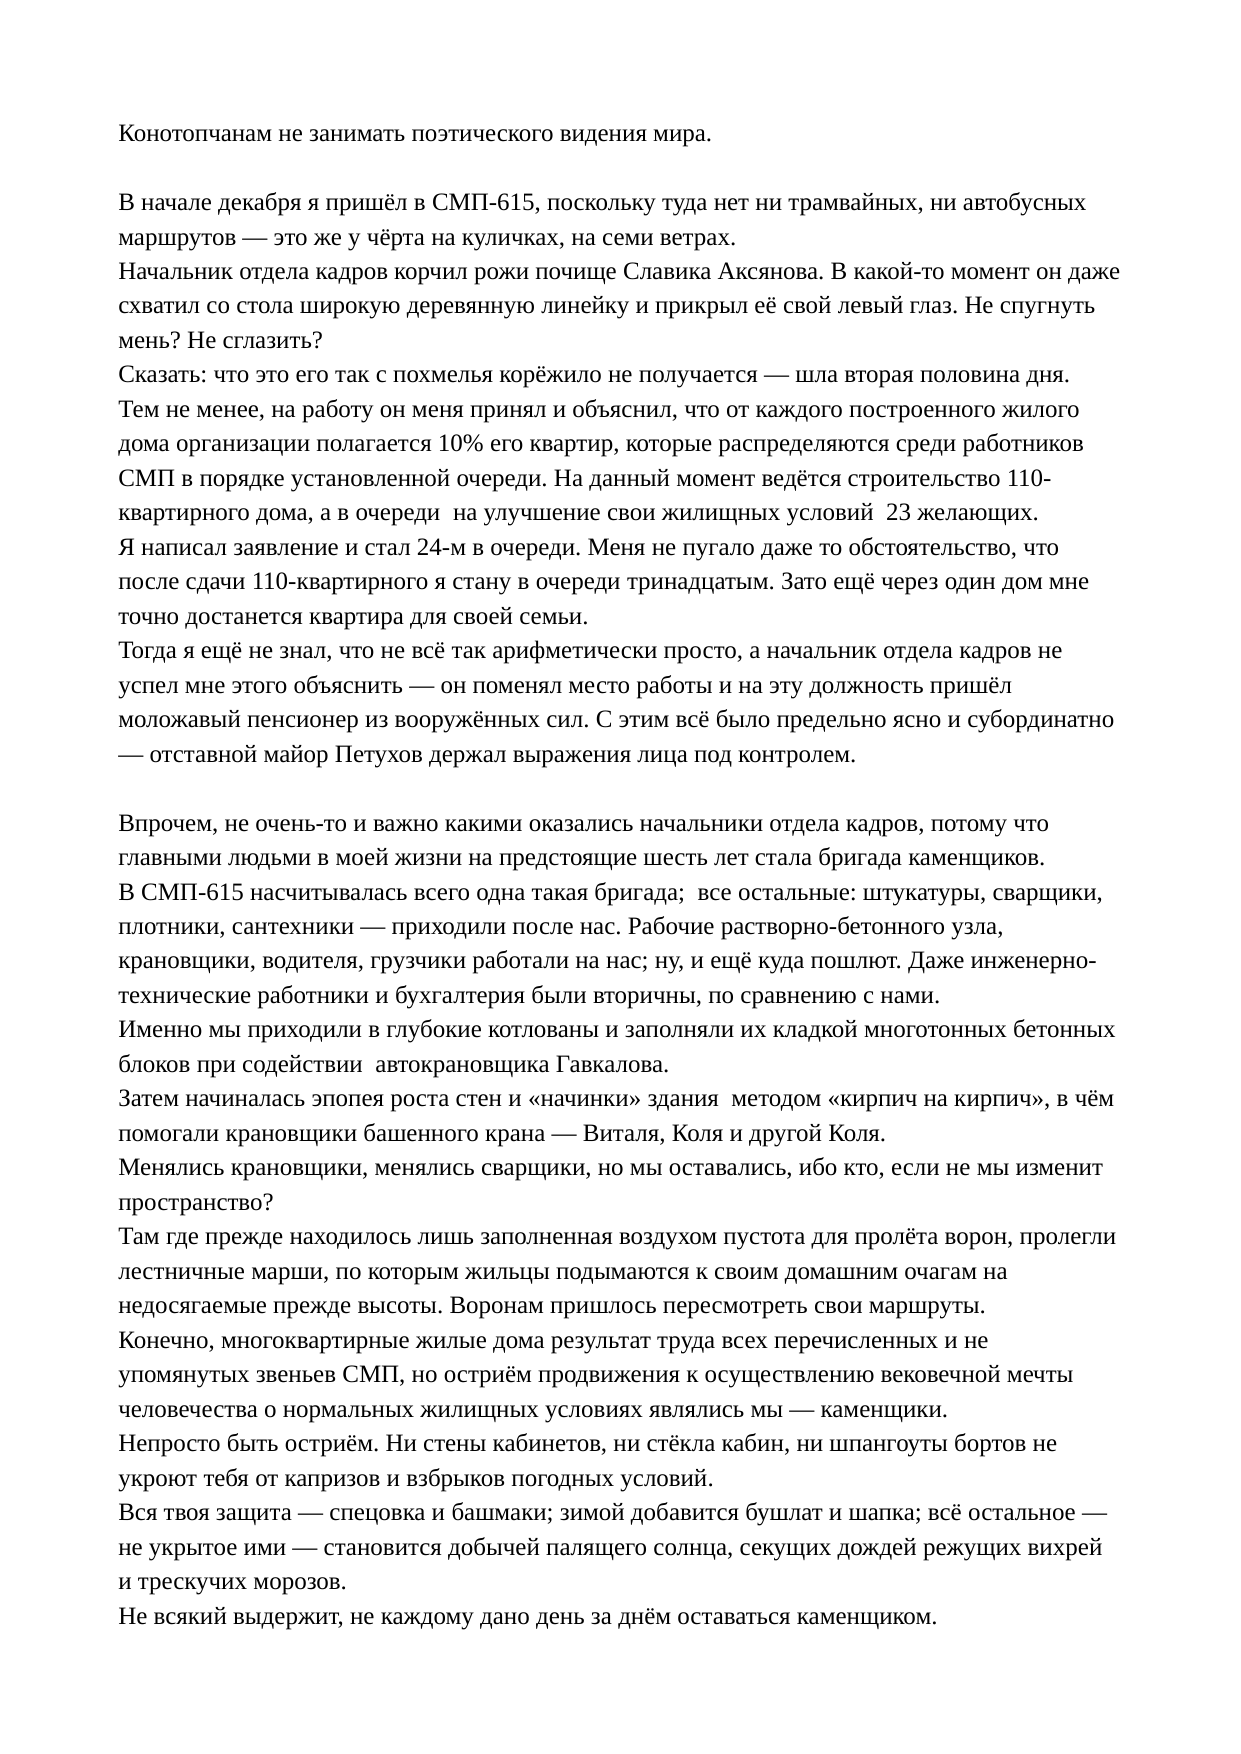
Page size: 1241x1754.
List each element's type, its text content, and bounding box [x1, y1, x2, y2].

text Вся твоя защита — спецовка и башмаки; зимой добавится бушлат и шапка; всё остальное — не укрытое ими — становится добычей палящего солнца, секущих дождей режущих вихрей и трескучих морозов. [118, 1497, 1122, 1595]
text Конотопчанам не занимать поэтического видения мира. [118, 118, 1122, 147]
text Тем не менее, на работу он меня принял и объяснил, что от каждого построенного жилого дома организации полагается 10% его квартир, которые распределяются среди работников СМП в порядке установленной очереди. На данный момент ведётся строительство 110-квартирного дома, а в очереди на улучшение свои жилищных условий 23 желающих. [118, 394, 1122, 526]
text Я написал заявление и стал 24-м в очереди. Меня не пугало даже то обстоятельство, что после сдачи 110-квартирного я стану в очереди тринадцатым. Зато ещё через один дом мне точно достанется квартира для своей семьи. [118, 532, 1122, 629]
text Впрочем, не очень-то и важно какими оказались начальники отдела кадров, потому что главными людьми в моей жизни на предстоящие шесть лет стала бригада каменщиков. [118, 808, 1122, 871]
text Непросто быть остриём. Ни стены кабинетов, ни стёкла кабин, ни шпангоуты бортов не укроют тебя от капризов и взбрыков погодных условий. [118, 1428, 1122, 1492]
text Не всякий выдержит, не каждому дано день за днём оставаться каменщиком. [118, 1601, 1122, 1629]
text Сказать: что это его так с похмелья корёжило не получается — шла вторая половина дня. [118, 359, 1122, 388]
text Именно мы приходили в глубокие котлованы и заполняли их кладкой многотонных бетонных блоков при содействии автокрановщика Гавкалова. [118, 1014, 1122, 1078]
text Начальник отдела кадров корчил рожи почище Славика Аксянова. В какой-то момент он даже схватил со стола широкую деревянную линейку и прикрыл её свой левый глаз. Не спугнуть мень? Не сглазить? [118, 256, 1122, 354]
text Тогда я ещё не знал, что не всё так арифметически просто, а начальник отдела кадров не успел мне этого объяснить — он поменял место работы и на эту должность пришёл моложавый пенсионер из вооружённых сил. С этим всё было предельно ясно и субординатно — отставной майор Петухов держал выражения лица под контролем. [118, 635, 1122, 767]
text Там где прежде находилось лишь заполненная воздухом пустота для пролёта ворон, пролегли лестничные марши, по которым жильцы подымаются к своим домашним очагам на недосягаемые прежде высоты. Воронам пришлось пересмотреть свои маршруты. [118, 1221, 1122, 1319]
text Менялись крановщики, менялись сварщики, но мы оставались, ибо кто, если не мы изменит пространство? [118, 1152, 1122, 1216]
text В СМП-615 насчитывалась всего одна такая бригада; все остальные: штукатуры, сварщики, плотники, сантехники — приходили после нас. Рабочие растворно-бетонного узла, крановщики, водителя, грузчики работали на нас; ну, и ещё куда пошлют. Даже инженерно-технические работники и бухгалтерия были вторичны, по сравнению с нами. [118, 877, 1122, 1009]
text Затем начиналась эпопея роста стен и «начинки» здания методом «кирпич на кирпич», в чём помогали крановщики башенного крана — Виталя, Коля и другой Коля. [118, 1083, 1122, 1147]
text В начале декабря я пришёл в СМП-615, поскольку туда нет ни трамвайных, ни автобусных маршрутов — это же у чёрта на куличках, на семи ветрах. [118, 187, 1122, 250]
text Конечно, многоквартирные жилые дома результат труда всех перечисленных и не упомянутых звеньев СМП, но остриём продвижения к осуществлению вековечной мечты человечества о нормальных жилищных условиях являлись мы — каменщики. [118, 1325, 1122, 1423]
